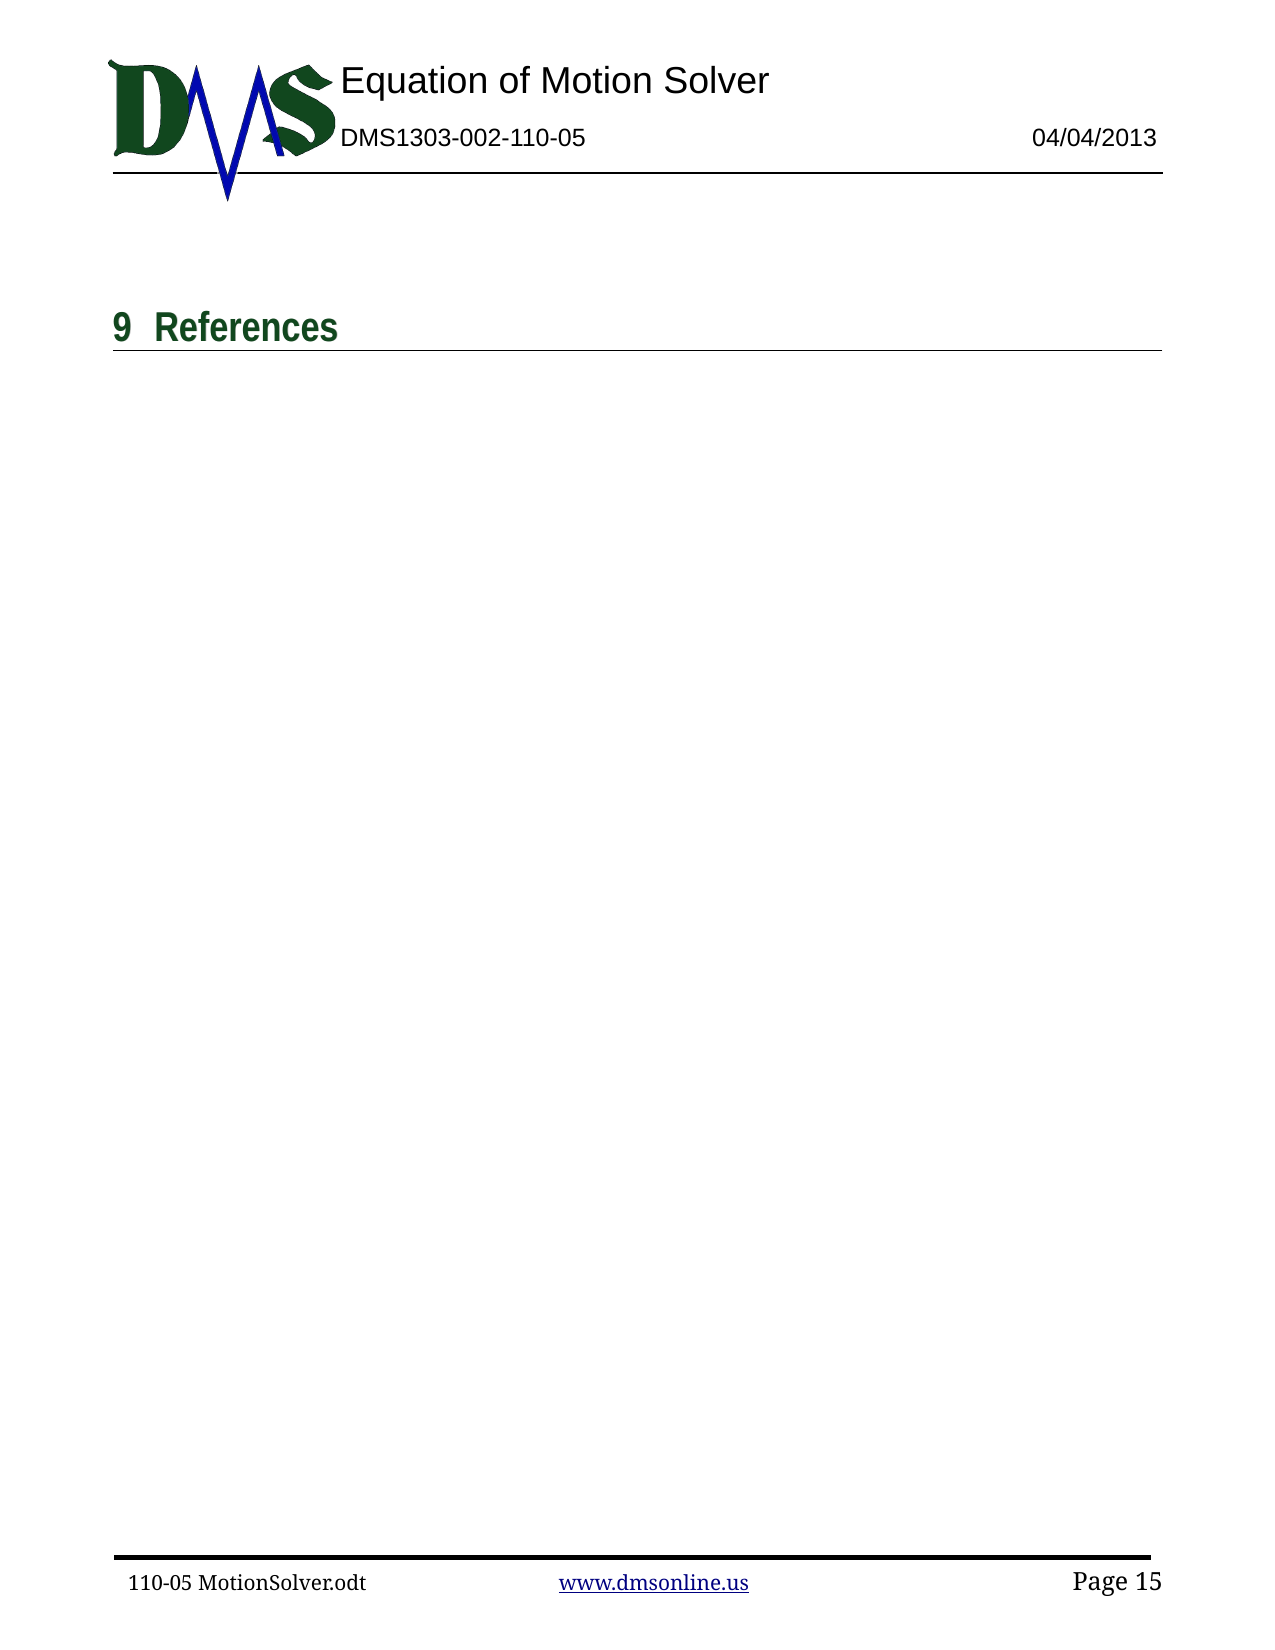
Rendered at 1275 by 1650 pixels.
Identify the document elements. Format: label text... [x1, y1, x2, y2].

picture [105, 56, 338, 204]
subtitle References [112, 302, 1162, 351]
